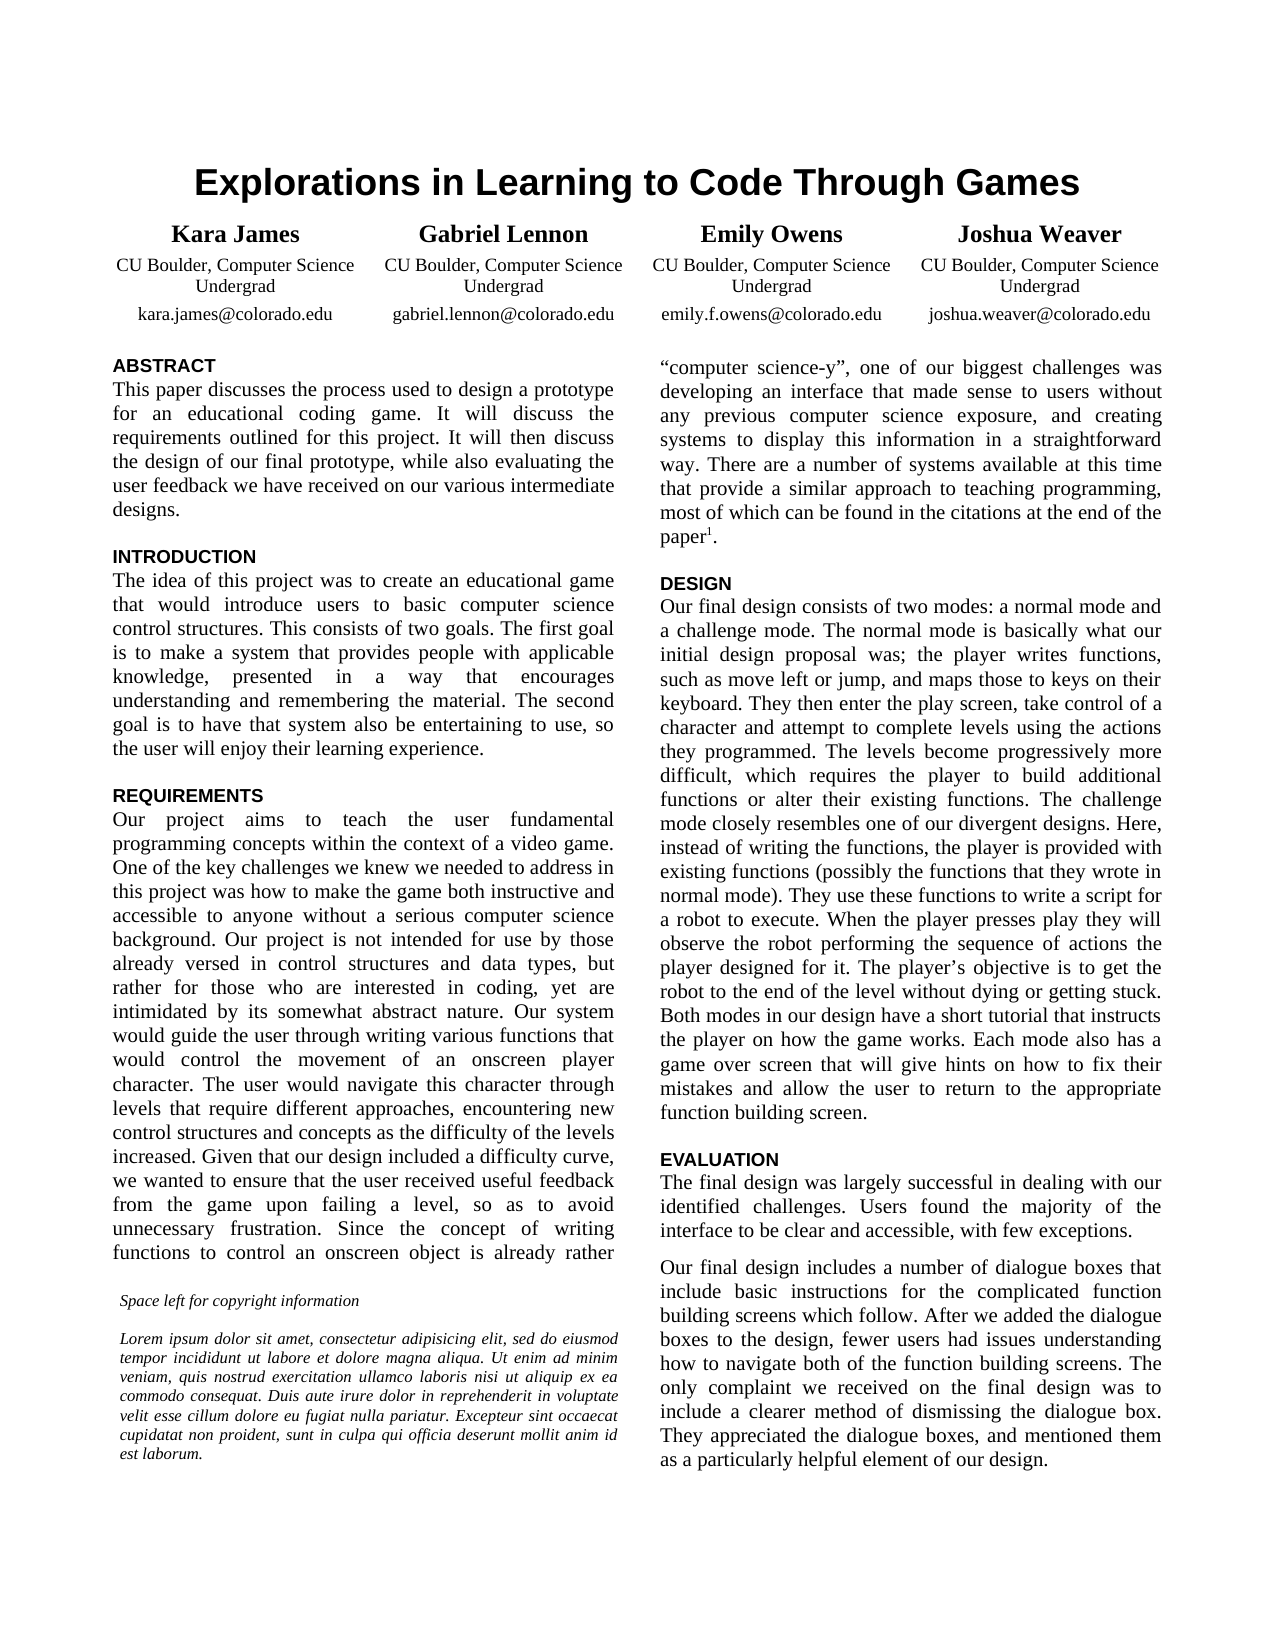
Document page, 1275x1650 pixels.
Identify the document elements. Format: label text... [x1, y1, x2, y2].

table_header Gabriel Lennon CU Boulder, Computer Science Undergrad gabriel.lennon@colorado.edu [369, 216, 637, 355]
text Our project aims to teach the user fundamental programming concepts within the context of a video game. One of the key challenges we knew we needed to address in this project was how to make the game both instructive and accessible to anyone without a serious computer science background. Our project is not intended for use by those already versed in control structures and data types, but rather for those who are interested in coding, yet are intimidated by its somewhat abstract nature. Our system would guide the user through writing various functions that would control the movement of an onscreen player character. The user would navigate this character through levels that require different approaches, encountering new control structures and concepts as the difficulty of the levels increased. Given that our design included a difficulty curve, we wanted to ensure that the user received useful feedback from the game upon failing a level, so as to avoid unnecessary frustration. Since the concept of writing functions to control an onscreen object is already rather [112, 807, 615, 1264]
text The final design was largely successful in dealing with our identified challenges. Users found the majority of the interface to be clear and accessible, with few exceptions. [660, 1170, 1162, 1242]
subtitle Explorations in Learning to Code Through Games [112, 160, 1162, 203]
text This paper discusses the process used to design a prototype for an educational coding game. It will discuss the requirements outlined for this project. It will then discuss the design of our final prototype, while also evaluating the user feedback we have received on our various intermediate designs. [112, 377, 615, 521]
text The idea of this project was to create an educational game that would introduce users to basic computer science control structures. This consists of two goals. The first goal is to make a system that provides people with applicable knowledge, presented in a way that encourages understanding and remembering the material. The second goal is to have that system also be entertaining to use, so the user will enjoy their learning experience. [112, 568, 615, 760]
subtitle DESIGN [660, 573, 1162, 594]
text Space left for copyright information [119, 1290, 619, 1309]
subtitle EVALUATION [660, 1149, 1162, 1170]
subtitle ABSTRACT [112, 355, 615, 377]
table_header Kara James CU Boulder, Computer Science Undergrad kara.james@colorado.edu [101, 216, 369, 355]
subtitle INTRODUCTION [112, 546, 615, 568]
subtitle REQUIREMENTS [112, 785, 615, 807]
text “computer science-y”, one of our biggest challenges was developing an interface that made sense to users without any previous computer science exposure, and creating systems to display this information in a straightforward way. There are a number of systems available at this time that provide a similar approach to teaching programming, most of which can be found in the citations at the end of the paper1. [660, 355, 1162, 548]
table_header Joshua Weaver CU Boulder, Computer Science Undergrad joshua.weaver@colorado.edu [906, 216, 1174, 355]
table_header Emily Owens CU Boulder, Computer Science Undergrad emily.f.owens@colorado.edu [638, 216, 906, 355]
text Our final design includes a number of dialogue boxes that include basic instructions for the complicated function building screens which follow. After we added the dialogue boxes to the design, fewer users had issues understanding how to navigate both of the function building screens. The only complaint we received on the final design was to include a clearer method of dismissing the dialogue box. They appreciated the dialogue boxes, and mentioned them as a particularly helpful element of our design. [660, 1255, 1162, 1471]
text Lorem ipsum dolor sit amet, consectetur adipisicing elit, sed do eiusmod tempor incididunt ut labore et dolore magna aliqua. Ut enim ad minim veniam, quis nostrud exercitation ullamco laboris nisi ut aliquip ex ea commodo consequat. Duis aute irure dolor in reprehenderit in voluptate velit esse cillum dolore eu fugiat nulla pariatur. Excepteur sint occaecat cupidatat non proident, sunt in culpa qui officia deserunt mollit anim id est laborum. [119, 1329, 619, 1463]
text Our final design consists of two modes: a normal mode and a challenge mode. The normal mode is basically what our initial design proposal was; the player writes functions, such as move left or jump, and maps those to keys on their keyboard. They then enter the play screen, take control of a character and attempt to complete levels using the actions they programmed. The levels become progressively more difficult, which requires the player to build additional functions or alter their existing functions. The challenge mode closely resembles one of our divergent designs. Here, instead of writing the functions, the player is provided with existing functions (possibly the functions that they wrote in normal mode). They use these functions to write a script for a robot to execute. When the player presses play they will observe the robot performing the sequence of actions the player designed for it. The player’s objective is to get the robot to the end of the level without dying or getting stuck. Both modes in our design have a short tutorial that instructs the player on how the game works. Each mode also has a game over screen that will give hints on how to fix their mistakes and allow the user to return to the appropriate function building screen. [660, 594, 1162, 1124]
